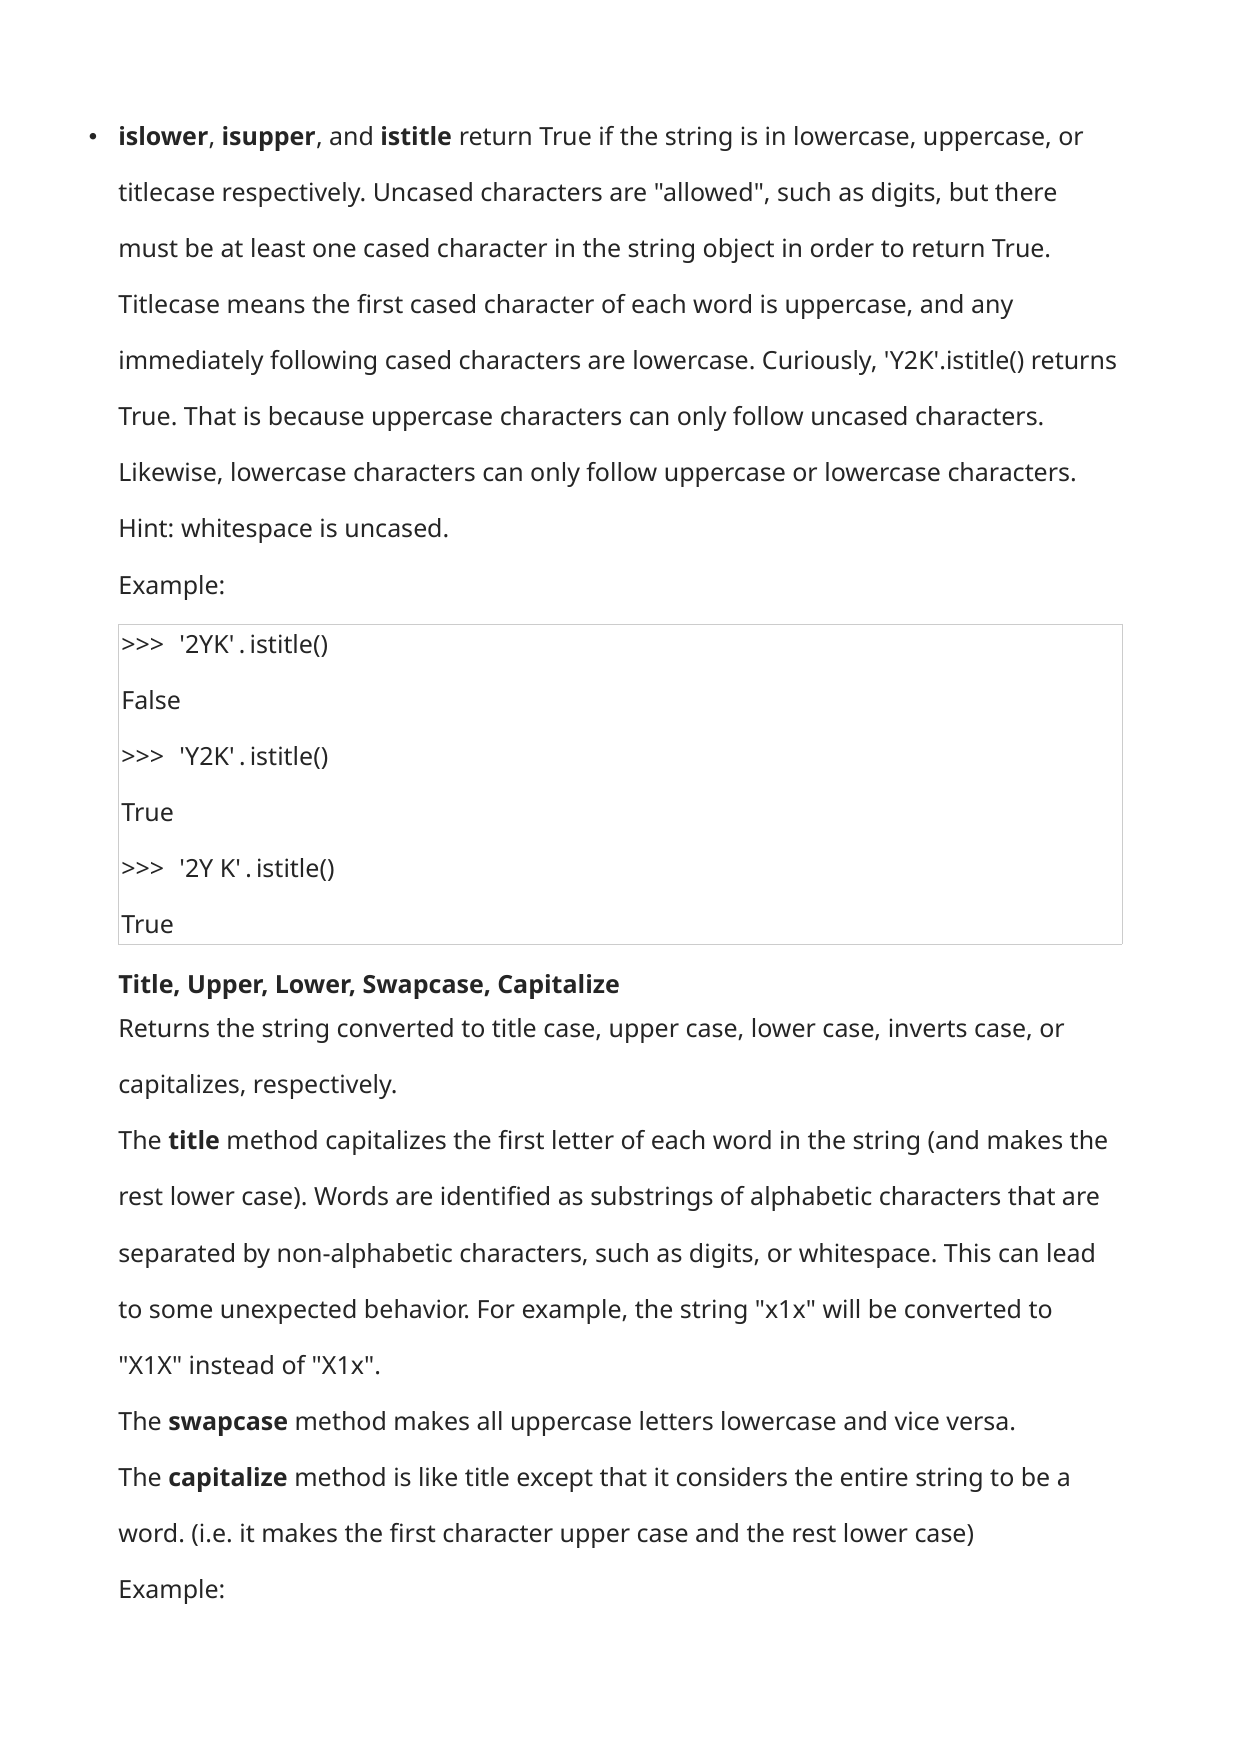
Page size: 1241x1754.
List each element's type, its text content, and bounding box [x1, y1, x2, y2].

subtitle Title, Upper, Lower, Swapcase, Capitalize [118, 966, 1122, 1000]
list islower, isupper, and istitle return True if the string is in lowercase, uppercase, or titlecase respectively. Uncased characters are "allowed", such as digits, but there must be at least one cased character in the string object in order to return True. Titlecase means the first cased character of each word is uppercase, and any immediately following cased characters are lowercase. Curiously, 'Y2K'.istitle() returns True. That is because uppercase characters can only follow uncased characters. Likewise, lowercase characters can only follow uppercase or lowercase characters. Hint: whitespace is uncased. [118, 118, 1122, 545]
text True [119, 792, 1122, 829]
text Returns the string converted to title case, upper case, lower case, inverts case, or capitalizes, respectively. [118, 1011, 1122, 1101]
text >>> '2Y K'.istitle() [119, 848, 1122, 885]
text False [119, 679, 1122, 717]
text The swapcase method makes all uppercase letters lowercase and vice versa. [118, 1404, 1122, 1438]
text >>> '2YK'.istitle() [119, 625, 1122, 661]
text The capitalize method is like title except that it considers the entire string to be a word. (i.e. it makes the first character upper case and the rest lower case) [118, 1460, 1122, 1550]
text True [119, 904, 1122, 944]
text The title method capitalizes the first letter of each word in the string (and makes the rest lower case). Words are identified as substrings of alphabetic characters that are separated by non-alphabetic characters, such as digits, or whitespace. This can lead to some unexpected behavior. For example, the string "x1x" will be converted to "X1X" instead of "X1x". [118, 1123, 1122, 1382]
text >>> 'Y2K'.istitle() [119, 736, 1122, 773]
text Example: [118, 1572, 1122, 1606]
text Example: [118, 567, 1122, 601]
